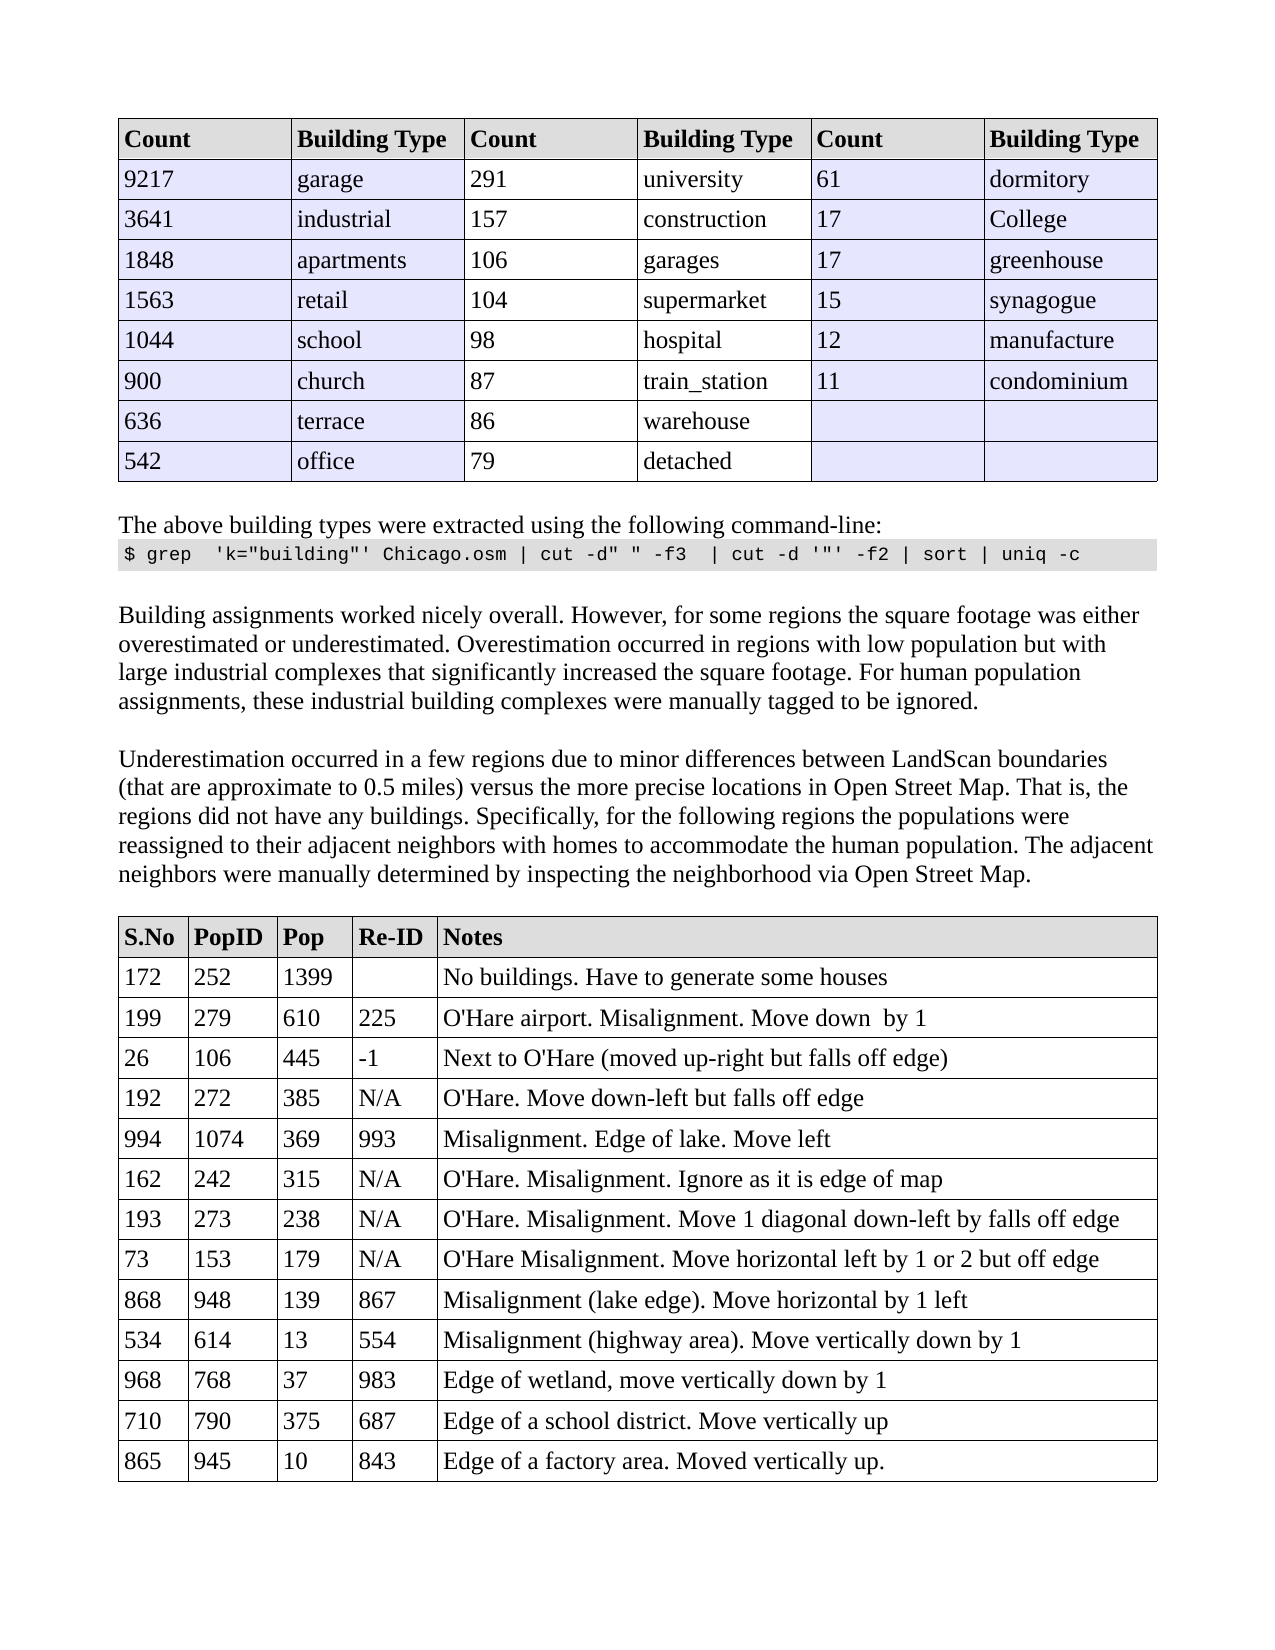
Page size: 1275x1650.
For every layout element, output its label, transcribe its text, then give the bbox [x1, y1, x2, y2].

table_cell 11 [812, 361, 984, 400]
table_cell Misalignment. Edge of lake. Move left [438, 1119, 1157, 1158]
table_cell 162 [119, 1159, 188, 1198]
table_cell 104 [465, 280, 637, 320]
table_cell College [985, 200, 1157, 239]
table_cell 273 [189, 1200, 277, 1239]
table_cell 61 [812, 160, 984, 199]
table_cell greenhouse [985, 240, 1157, 279]
table_header PopID [189, 917, 277, 957]
table_header Building Type [985, 119, 1157, 158]
table_cell O'Hare. Misalignment. Ignore as it is edge of map [438, 1159, 1157, 1198]
table_cell 139 [278, 1280, 352, 1319]
table_cell 867 [353, 1280, 437, 1319]
table_cell 9217 [119, 160, 291, 199]
table_cell university [638, 160, 811, 199]
table_cell [985, 401, 1157, 441]
table_cell Edge of a factory area. Moved vertically up. [438, 1441, 1157, 1481]
table_cell 73 [119, 1240, 188, 1279]
table_cell 636 [119, 401, 291, 441]
table_cell office [292, 442, 464, 481]
table_cell dormitory [985, 160, 1157, 199]
table_cell [812, 401, 984, 441]
table_cell 865 [119, 1441, 188, 1481]
table_cell 37 [278, 1361, 352, 1400]
table_cell synagogue [985, 280, 1157, 320]
table_cell O'Hare airport. Misalignment. Move down by 1 [438, 998, 1157, 1037]
table_cell 252 [189, 958, 277, 997]
table_cell 1848 [119, 240, 291, 279]
table_cell 238 [278, 1200, 352, 1239]
table_cell 26 [119, 1038, 188, 1077]
text The above building types were extracted using the following command-line: [118, 510, 1157, 538]
table_cell [812, 442, 984, 481]
table_cell construction [638, 200, 811, 239]
table_cell -1 [353, 1038, 437, 1077]
table_cell 10 [278, 1441, 352, 1481]
table_header Building Type [638, 119, 811, 158]
table_cell 153 [189, 1240, 277, 1279]
table_cell school [292, 321, 464, 360]
table_cell warehouse [638, 401, 811, 441]
table_cell 983 [353, 1361, 437, 1400]
table_cell 17 [812, 240, 984, 279]
table_cell 993 [353, 1119, 437, 1158]
table_cell 17 [812, 200, 984, 239]
table_cell N/A [353, 1200, 437, 1239]
table_cell Edge of a school district. Move vertically up [438, 1401, 1157, 1440]
table_cell 179 [278, 1240, 352, 1279]
table_cell 1074 [189, 1119, 277, 1158]
table_cell 242 [189, 1159, 277, 1198]
table_cell 15 [812, 280, 984, 320]
table_cell 710 [119, 1401, 188, 1440]
table_cell N/A [353, 1159, 437, 1198]
table_cell industrial [292, 200, 464, 239]
table_cell 614 [189, 1320, 277, 1360]
table_cell 768 [189, 1361, 277, 1400]
table_cell manufacture [985, 321, 1157, 360]
table_cell 994 [119, 1119, 188, 1158]
table_cell 375 [278, 1401, 352, 1440]
table_header Count [465, 119, 637, 158]
table_cell 13 [278, 1320, 352, 1360]
table_cell garages [638, 240, 811, 279]
table_cell hospital [638, 321, 811, 360]
table_cell [353, 958, 437, 997]
table_cell 1399 [278, 958, 352, 997]
table_cell 225 [353, 998, 437, 1037]
table_cell 554 [353, 1320, 437, 1360]
table_cell supermarket [638, 280, 811, 320]
table_cell 199 [119, 998, 188, 1037]
table_header $ grep 'k="building"' Chicago.osm | cut -d" " -f3 | cut -d '"' -f2 | sort | uniq -c [118, 539, 1157, 571]
table_cell 385 [278, 1079, 352, 1118]
table_cell 86 [465, 401, 637, 441]
table_header Notes [438, 917, 1157, 957]
table_cell 900 [119, 361, 291, 400]
table_cell church [292, 361, 464, 400]
table_cell 106 [465, 240, 637, 279]
table_cell condominium [985, 361, 1157, 400]
table_cell train_station [638, 361, 811, 400]
table_cell N/A [353, 1240, 437, 1279]
table_cell 291 [465, 160, 637, 199]
table_cell 542 [119, 442, 291, 481]
table_cell [985, 442, 1157, 481]
table_cell Misalignment (highway area). Move vertically down by 1 [438, 1320, 1157, 1360]
table_cell terrace [292, 401, 464, 441]
table_cell No buildings. Have to generate some houses [438, 958, 1157, 997]
table_header S.No [119, 917, 188, 957]
table_cell 87 [465, 361, 637, 400]
table_cell 868 [119, 1280, 188, 1319]
table_cell 534 [119, 1320, 188, 1360]
table_cell 843 [353, 1441, 437, 1481]
table_cell O'Hare Misalignment. Move horizontal left by 1 or 2 but off edge [438, 1240, 1157, 1279]
table_cell 172 [119, 958, 188, 997]
table_cell 192 [119, 1079, 188, 1118]
table_cell N/A [353, 1079, 437, 1118]
table_cell 157 [465, 200, 637, 239]
table_cell 687 [353, 1401, 437, 1440]
table_header Pop [278, 917, 352, 957]
table_cell 12 [812, 321, 984, 360]
table_cell 79 [465, 442, 637, 481]
text Building assignments worked nicely overall. However, for some regions the square footage was either overestimated or underestimated. Overestimation occurred in regions with low population but with large industrial complexes that significantly increased the square footage. For human population assignments, these industrial building complexes were manually tagged to be ignored. [118, 600, 1157, 715]
table_cell 610 [278, 998, 352, 1037]
table_cell 945 [189, 1441, 277, 1481]
table_cell 968 [119, 1361, 188, 1400]
table_header Re-ID [353, 917, 437, 957]
table_cell detached [638, 442, 811, 481]
table_header Count [119, 119, 291, 158]
table_cell 369 [278, 1119, 352, 1158]
table_cell 445 [278, 1038, 352, 1077]
table_cell Edge of wetland, move vertically down by 1 [438, 1361, 1157, 1400]
table_cell 98 [465, 321, 637, 360]
text Underestimation occurred in a few regions due to minor differences between LandScan boundaries (that are approximate to 0.5 miles) versus the more precise locations in Open Street Map. That is, the regions did not have any buildings. Specifically, for the following regions the populations were reassigned to their adjacent neighbors with homes to accommodate the human population. The adjacent neighbors were manually determined by inspecting the neighborhood via Open Street Map. [118, 744, 1157, 887]
table_cell 1563 [119, 280, 291, 320]
table_cell 272 [189, 1079, 277, 1118]
table_cell 790 [189, 1401, 277, 1440]
table_cell O'Hare. Move down-left but falls off edge [438, 1079, 1157, 1118]
table_cell 315 [278, 1159, 352, 1198]
table_header Building Type [292, 119, 464, 158]
table_cell 1044 [119, 321, 291, 360]
table_cell apartments [292, 240, 464, 279]
table_cell 106 [189, 1038, 277, 1077]
table_cell O'Hare. Misalignment. Move 1 diagonal down-left by falls off edge [438, 1200, 1157, 1239]
table_header Count [812, 119, 984, 158]
table_cell garage [292, 160, 464, 199]
table_cell 3641 [119, 200, 291, 239]
table_cell retail [292, 280, 464, 320]
table_cell Misalignment (lake edge). Move horizontal by 1 left [438, 1280, 1157, 1319]
table_cell Next to O'Hare (moved up-right but falls off edge) [438, 1038, 1157, 1077]
table_cell 279 [189, 998, 277, 1037]
table_cell 193 [119, 1200, 188, 1239]
table_cell 948 [189, 1280, 277, 1319]
